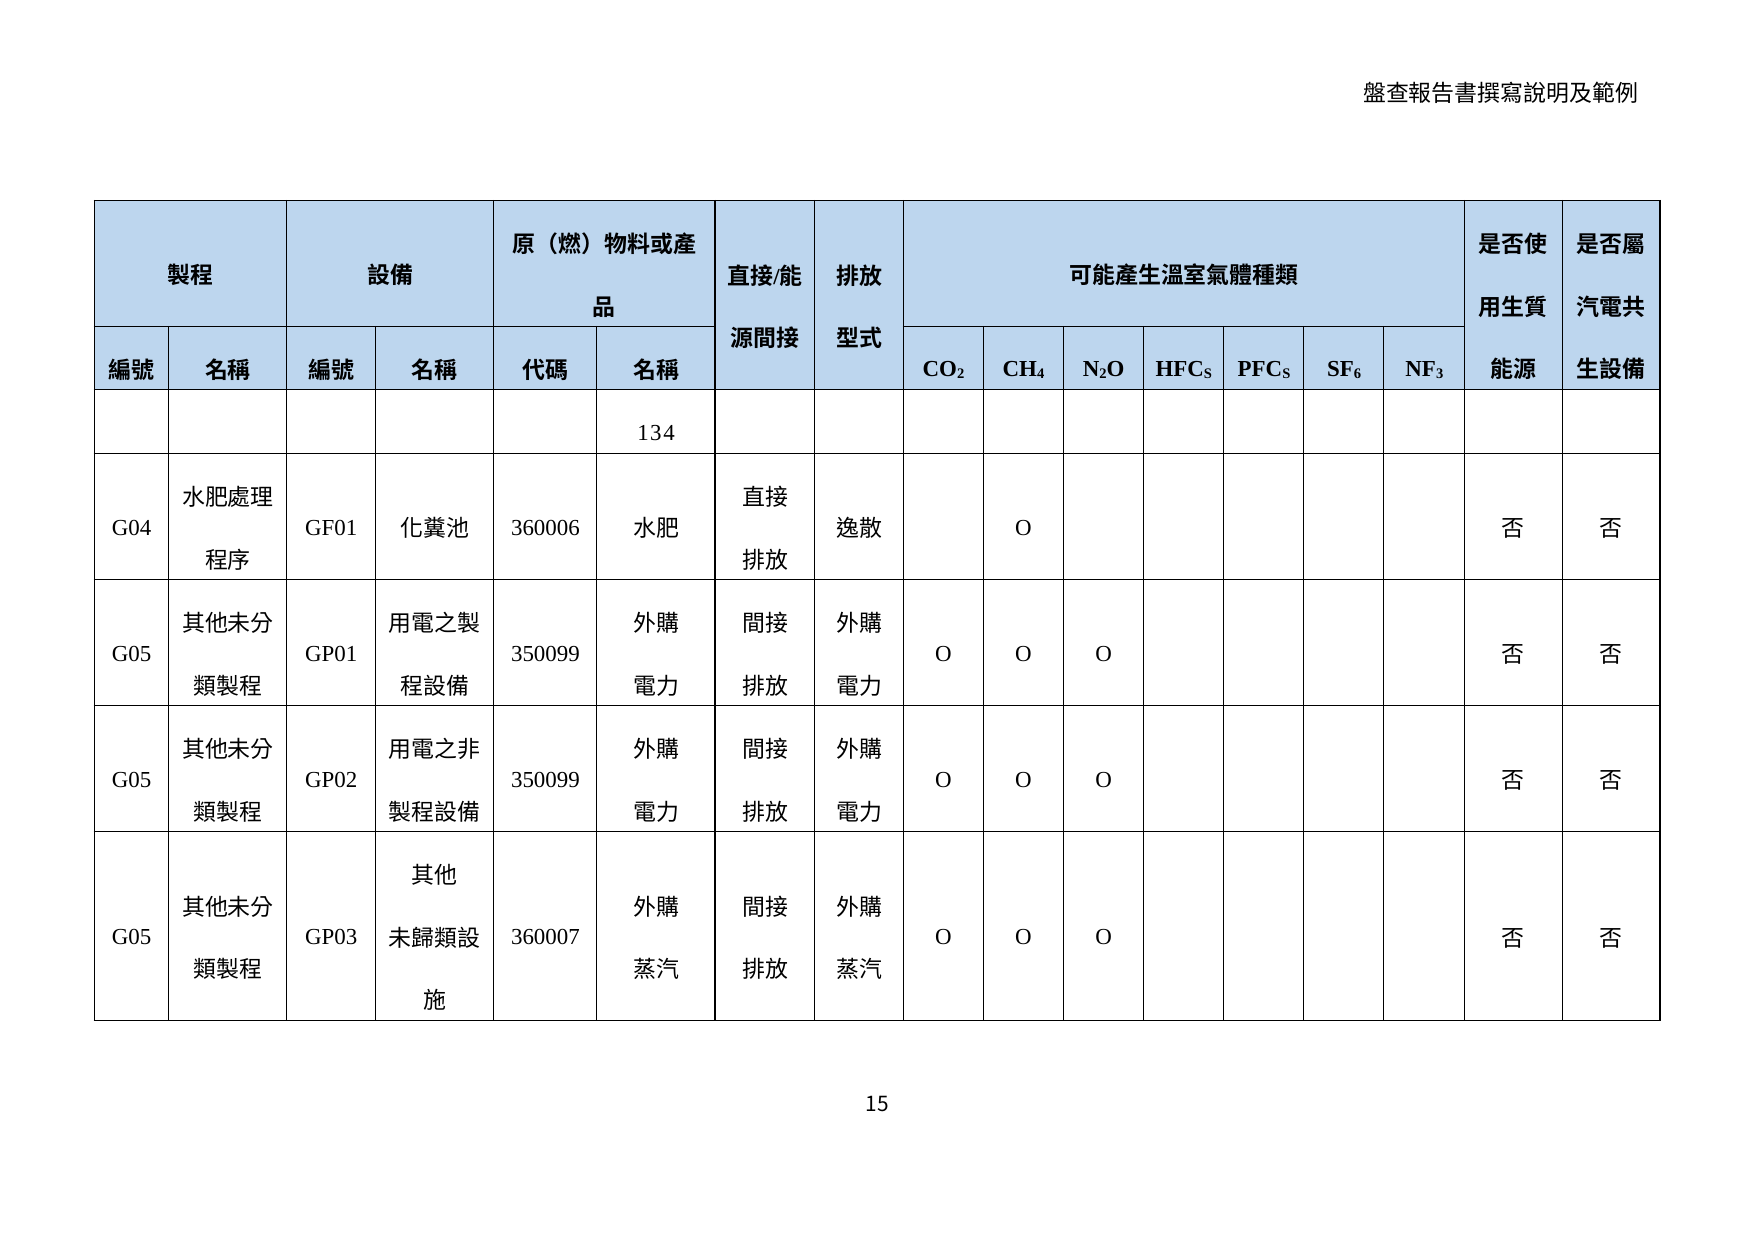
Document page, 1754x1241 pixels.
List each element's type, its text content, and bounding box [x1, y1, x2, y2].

table_cell [95, 390, 168, 453]
table_cell [1384, 454, 1464, 579]
table_cell 間接 排放 [716, 706, 814, 831]
table_cell 名稱 [169, 327, 286, 389]
table_cell [376, 390, 493, 453]
table_cell 用電之非製程設備 [376, 706, 493, 831]
table_cell 350099 [494, 580, 596, 705]
table_cell [1144, 454, 1223, 579]
table_cell [1224, 580, 1303, 705]
table_cell 水肥處理程序 [169, 454, 286, 579]
table_cell [1144, 832, 1223, 1019]
table_cell 360006 [494, 454, 596, 579]
table_cell 外購蒸汽 [815, 832, 903, 1019]
table_header 設備 [287, 201, 493, 326]
table_cell [1304, 454, 1383, 579]
table_cell 編號 [95, 327, 168, 389]
table_cell PFCS [1224, 327, 1303, 389]
table_cell CO2 [904, 327, 983, 389]
table_cell 編號 [287, 327, 375, 389]
table_cell O [904, 580, 983, 705]
table_cell G04 [95, 454, 168, 579]
table_cell 其他未分類製程 [169, 580, 286, 705]
table_header 是否使用生質能源 [1465, 201, 1562, 389]
table_cell 否 [1563, 580, 1659, 705]
table_cell O [904, 706, 983, 831]
table_header 排放型式 [815, 201, 903, 389]
table_cell [1304, 580, 1383, 705]
table_cell 化糞池 [376, 454, 493, 579]
table_cell 否 [1465, 454, 1562, 579]
table_cell [1384, 706, 1464, 831]
table_cell [1224, 454, 1303, 579]
table_cell 其他 未歸類設施 [376, 832, 493, 1019]
table_cell [1144, 390, 1223, 453]
table_cell O [984, 454, 1063, 579]
table_cell O [984, 580, 1063, 705]
table_cell 350099 [494, 706, 596, 831]
table_cell HFCS [1144, 327, 1223, 389]
table_cell [1224, 832, 1303, 1019]
table_cell 名稱 [376, 327, 493, 389]
table_cell O [904, 832, 983, 1019]
table_cell 否 [1465, 580, 1562, 705]
table_cell [716, 390, 814, 453]
table_cell [494, 390, 596, 453]
table_cell 用電之製程設備 [376, 580, 493, 705]
table_cell 外購電力 [815, 706, 903, 831]
table_cell 間接 排放 [716, 580, 814, 705]
table_cell O [984, 706, 1063, 831]
table_cell N2O [1064, 327, 1143, 389]
table_cell 逸散 [815, 454, 903, 579]
table_cell O [1064, 706, 1143, 831]
table_cell 否 [1563, 832, 1659, 1019]
table_cell 代碼 [494, 327, 596, 389]
table_cell [984, 390, 1063, 453]
table_cell 否 [1465, 832, 1562, 1019]
table_cell [1563, 390, 1659, 453]
table_cell O [984, 832, 1063, 1019]
table_cell [1144, 580, 1223, 705]
table_cell O [1064, 580, 1143, 705]
table_cell [1064, 454, 1143, 579]
table_cell GP01 [287, 580, 375, 705]
table_header 是否屬汽電共生設備 [1563, 201, 1659, 389]
table_cell 外購 電力 [597, 706, 714, 831]
table_cell GP03 [287, 832, 375, 1019]
table_cell [1304, 706, 1383, 831]
table_cell [1144, 706, 1223, 831]
table_cell [1384, 390, 1464, 453]
table_header 直接/能源間接 [716, 201, 814, 389]
table_header 可能產生溫室氣體種類 [904, 201, 1464, 326]
table_cell G05 [95, 580, 168, 705]
table_cell 360007 [494, 832, 596, 1019]
table_cell 外購電力 [815, 580, 903, 705]
table_cell 間接 排放 [716, 832, 814, 1019]
table_cell 外購 蒸汽 [597, 832, 714, 1019]
table_cell 直接 排放 [716, 454, 814, 579]
table_cell 否 [1563, 706, 1659, 831]
table_cell G05 [95, 832, 168, 1019]
table_cell 名稱 [597, 327, 714, 389]
table_cell CH4 [984, 327, 1063, 389]
table_cell 否 [1563, 454, 1659, 579]
table_cell GP02 [287, 706, 375, 831]
table_cell [1384, 580, 1464, 705]
table_cell SF6 [1304, 327, 1383, 389]
table_cell 水肥 [597, 454, 714, 579]
table_cell O [1064, 832, 1143, 1019]
table_cell NF3 [1384, 327, 1464, 389]
table_cell 其他未分類製程 [169, 706, 286, 831]
table_header 製程 [95, 201, 286, 326]
table_cell [1224, 706, 1303, 831]
table_cell 其他未分類製程 [169, 832, 286, 1019]
table_cell 134 [597, 390, 714, 453]
table_cell [1304, 390, 1383, 453]
table_cell [1224, 390, 1303, 453]
table_cell G05 [95, 706, 168, 831]
table_cell [1064, 390, 1143, 453]
table_cell GF01 [287, 454, 375, 579]
table_cell [1384, 832, 1464, 1019]
table_header 原（燃）物料或產品 [494, 201, 714, 326]
table_cell [815, 390, 903, 453]
table_cell [904, 454, 983, 579]
table_cell [1304, 832, 1383, 1019]
table_cell [287, 390, 375, 453]
table_cell 否 [1465, 706, 1562, 831]
table_cell [904, 390, 983, 453]
table_cell 外購 電力 [597, 580, 714, 705]
table_cell [1465, 390, 1562, 453]
table_cell [169, 390, 286, 453]
